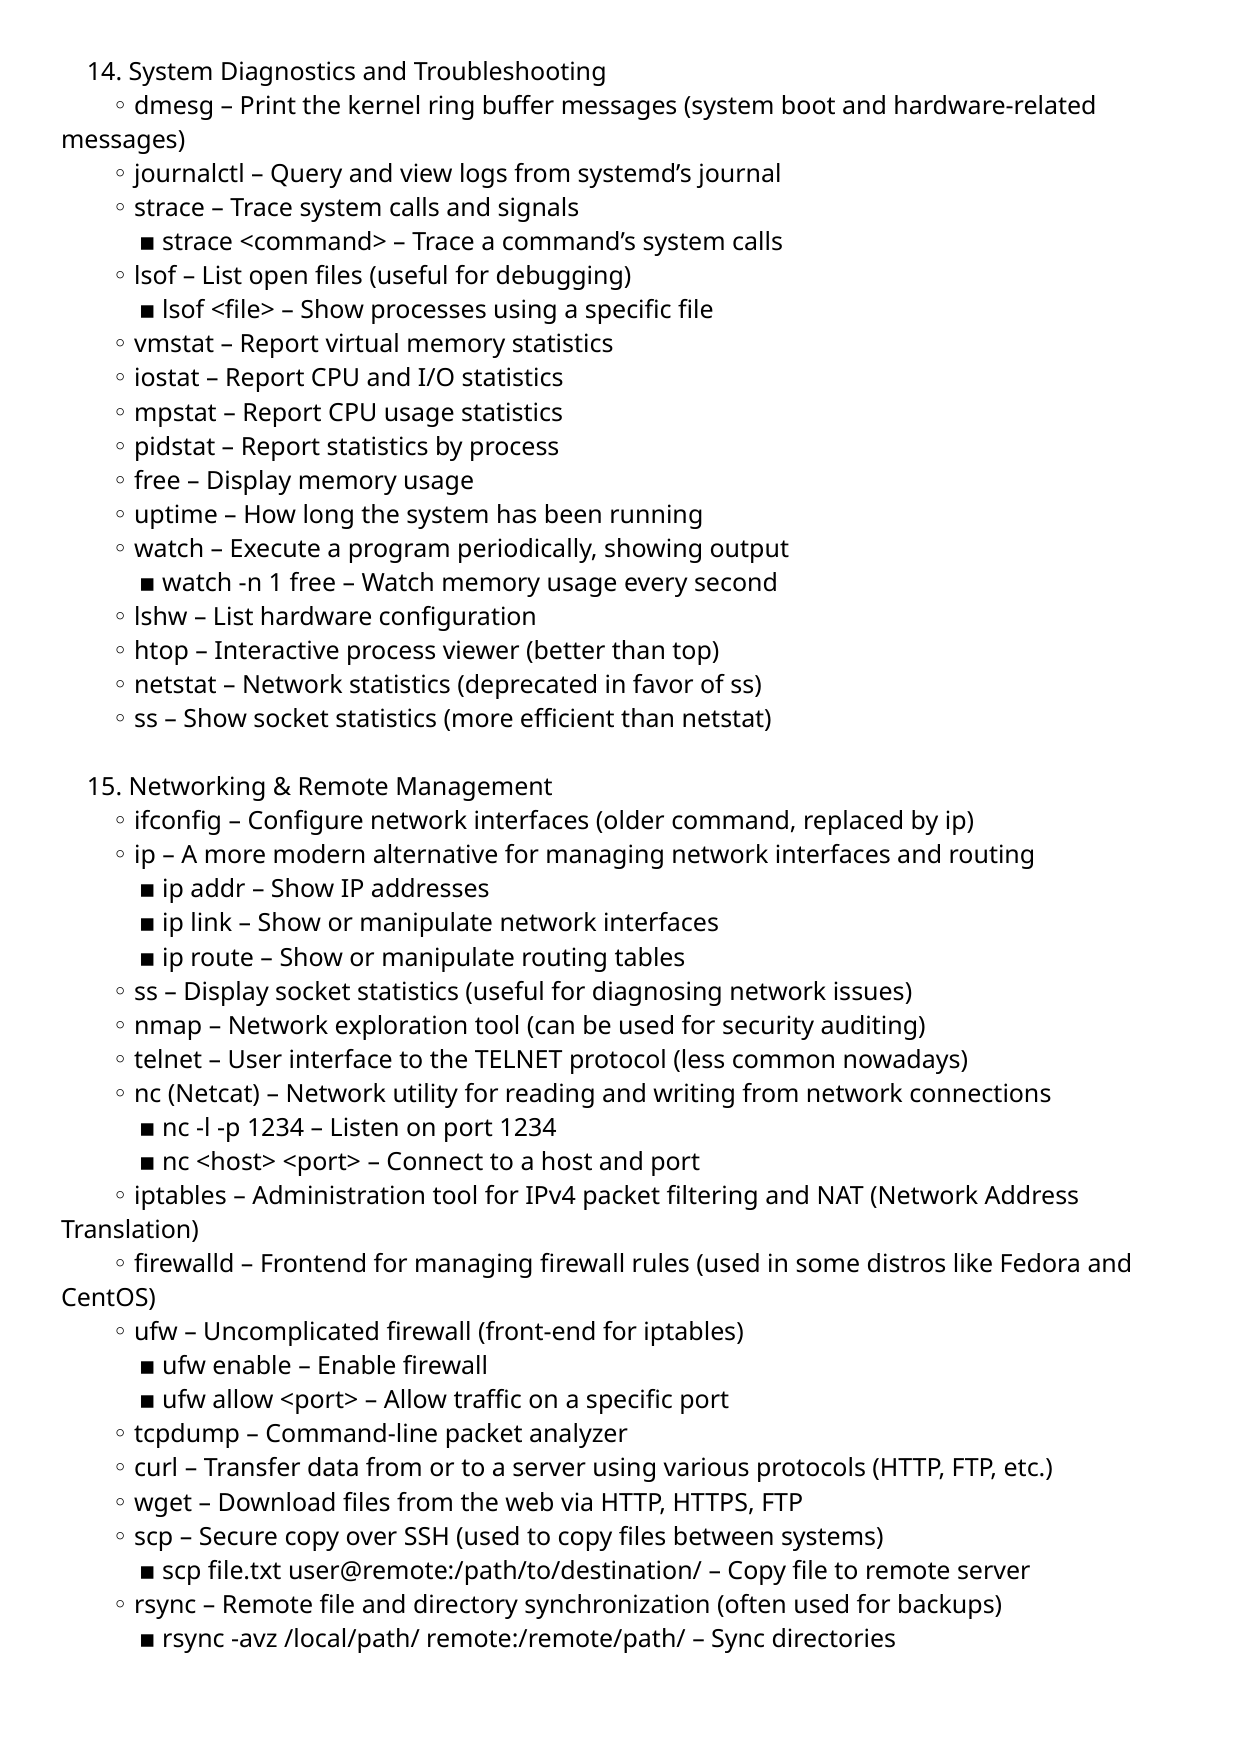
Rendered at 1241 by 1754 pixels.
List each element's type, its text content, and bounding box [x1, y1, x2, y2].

text ◦ wget – Download files from the web via HTTP, HTTPS, FTP [61, 1484, 1185, 1518]
text ◦ ss – Show socket statistics (more efficient than netstat) [61, 701, 1185, 735]
text ◦ watch – Execute a program periodically, showing output [61, 530, 1185, 564]
text ◦ uptime – How long the system has been running [61, 496, 1185, 530]
text ◦ ss – Display socket statistics (useful for diagnosing network issues) [61, 973, 1185, 1007]
text ▪ ip addr – Show IP addresses [61, 871, 1185, 905]
text ◦ vmstat – Report virtual memory statistics [61, 326, 1185, 360]
text ▪ ip link – Show or manipulate network interfaces [61, 905, 1185, 939]
text ◦ free – Display memory usage [61, 462, 1185, 496]
text ◦ rsync – Remote file and directory synchronization (often used for backups) [61, 1586, 1185, 1620]
text ◦ htop – Interactive process viewer (better than top) [61, 633, 1185, 667]
text ◦ lsof – List open files (useful for debugging) [61, 258, 1185, 292]
text 15. Networking & Remote Management [61, 769, 1185, 803]
text ◦ dmesg – Print the kernel ring buffer messages (system boot and hardware-related messages) [61, 88, 1185, 156]
text ◦ netstat – Network statistics (deprecated in favor of ss) [61, 667, 1185, 701]
text ▪ ip route – Show or manipulate routing tables [61, 939, 1185, 973]
text ◦ scp – Secure copy over SSH (used to copy files between systems) [61, 1518, 1185, 1552]
text ◦ lshw – List hardware configuration [61, 598, 1185, 633]
text ▪ scp file.txt user@remote:/path/to/destination/ – Copy file to remote server [61, 1552, 1185, 1586]
text ◦ mpstat – Report CPU usage statistics [61, 394, 1185, 428]
text ◦ ifconfig – Configure network interfaces (older command, replaced by ip) [61, 803, 1185, 837]
text ◦ nmap – Network exploration tool (can be used for security auditing) [61, 1007, 1185, 1041]
text ◦ iptables – Administration tool for IPv4 packet filtering and NAT (Network Address Translation) [61, 1178, 1185, 1246]
text ◦ curl – Transfer data from or to a server using various protocols (HTTP, FTP, etc.) [61, 1450, 1185, 1484]
text ◦ pidstat – Report statistics by process [61, 428, 1185, 462]
text ◦ journalctl – Query and view logs from systemd’s journal [61, 156, 1185, 190]
text ▪ ufw allow <port> – Allow traffic on a specific port [61, 1382, 1185, 1416]
text ▪ lsof <file> – Show processes using a specific file [61, 292, 1185, 326]
text ◦ iostat – Report CPU and I/O statistics [61, 360, 1185, 394]
text ▪ ufw enable – Enable firewall [61, 1348, 1185, 1382]
text ▪ nc <host> <port> – Connect to a host and port [61, 1143, 1185, 1178]
text ◦ tcpdump – Command-line packet analyzer [61, 1416, 1185, 1450]
text ▪ nc -l -p 1234 – Listen on port 1234 [61, 1109, 1185, 1143]
text ▪ strace <command> – Trace a command’s system calls [61, 224, 1185, 258]
text ▪ watch -n 1 free – Watch memory usage every second [61, 564, 1185, 598]
text ◦ ufw – Uncomplicated firewall (front-end for iptables) [61, 1314, 1185, 1348]
text ◦ firewalld – Frontend for managing firewall rules (used in some distros like Fedora and CentOS) [61, 1246, 1185, 1314]
text ◦ nc (Netcat) – Network utility for reading and writing from network connections [61, 1075, 1185, 1109]
text ◦ ip – A more modern alternative for managing network interfaces and routing [61, 837, 1185, 871]
text ▪ rsync -avz /local/path/ remote:/remote/path/ – Sync directories [61, 1620, 1185, 1654]
text ◦ telnet – User interface to the TELNET protocol (less common nowadays) [61, 1041, 1185, 1075]
text ◦ strace – Trace system calls and signals [61, 190, 1185, 224]
text 14. System Diagnostics and Troubleshooting [61, 53, 1185, 88]
